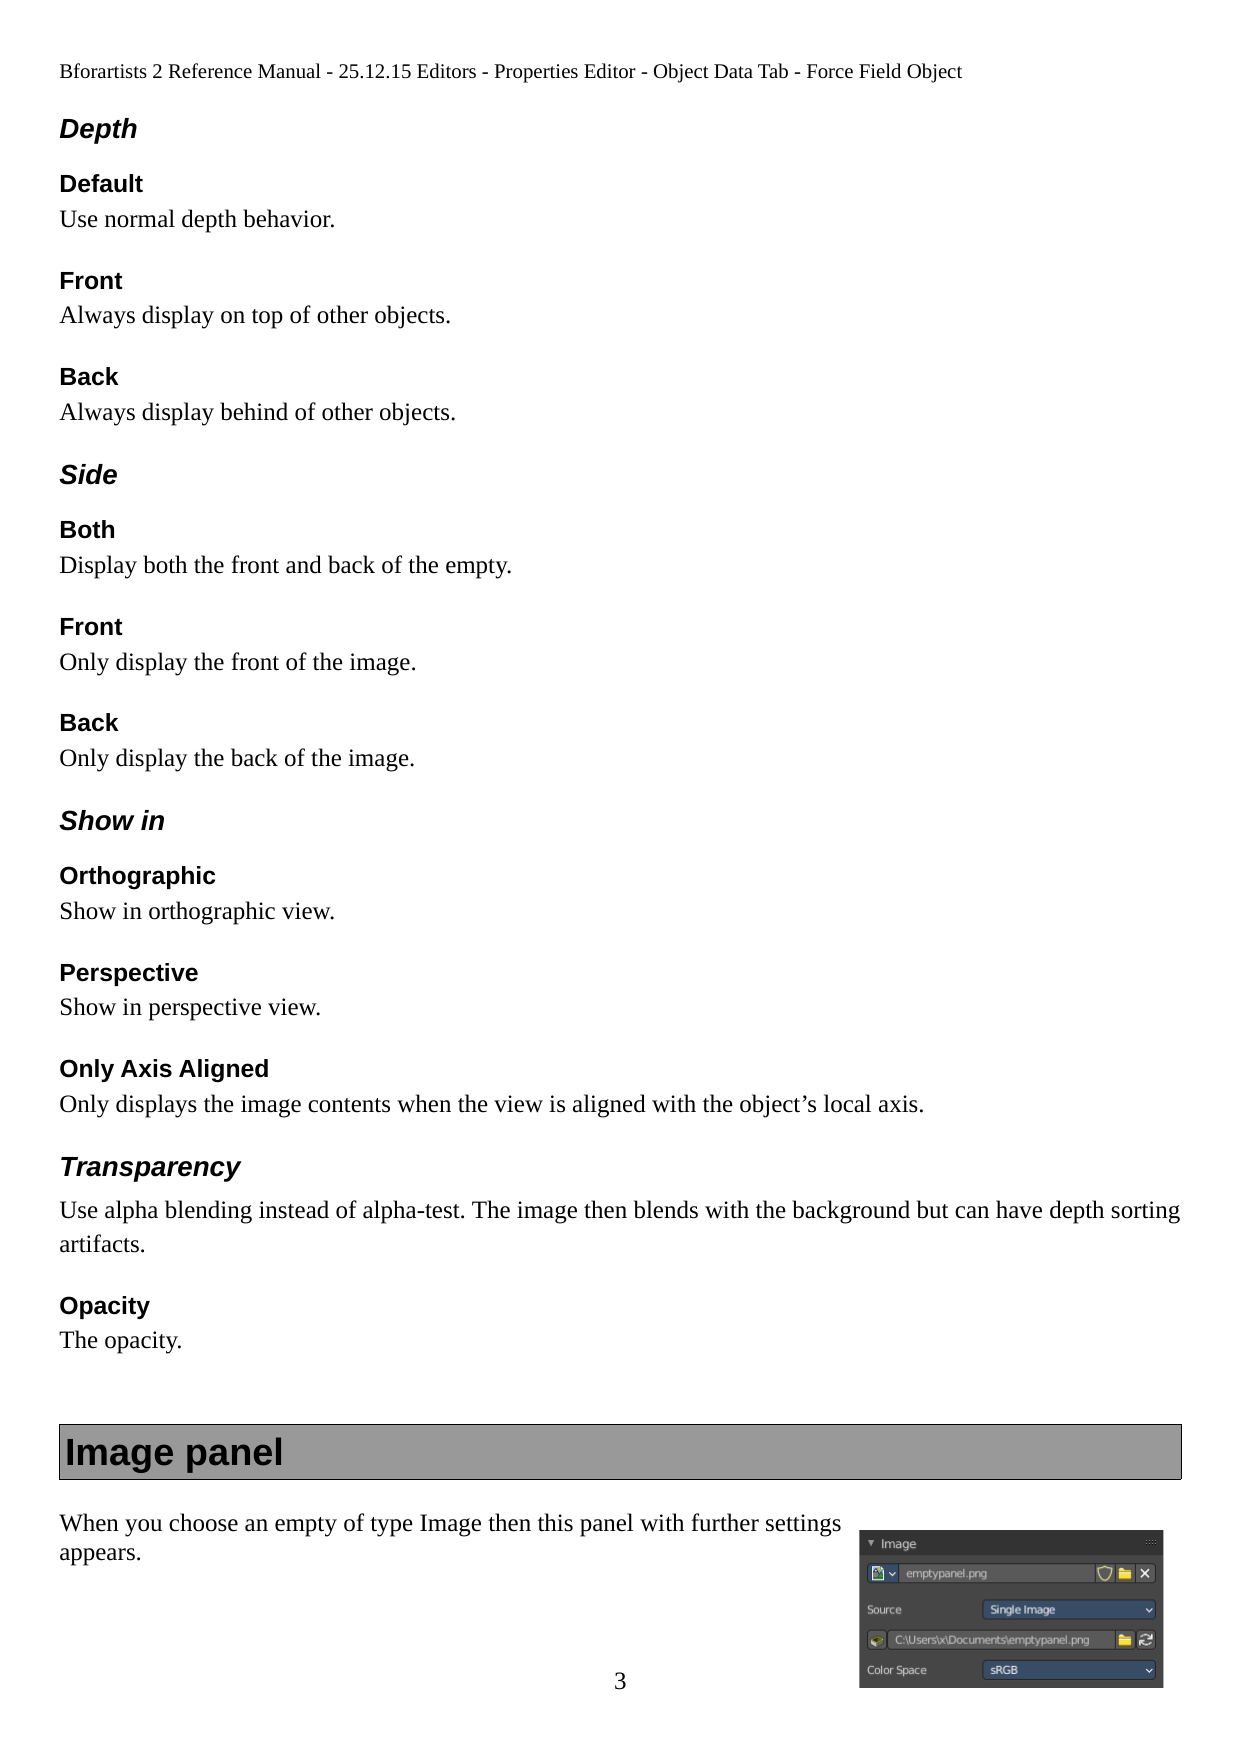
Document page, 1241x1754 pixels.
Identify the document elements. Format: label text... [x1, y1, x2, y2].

subtitle Only Axis Aligned [59, 1054, 1181, 1083]
subtitle Front [59, 612, 1181, 640]
text Show in perspective view. [59, 992, 1181, 1021]
subtitle Transparency [59, 1150, 1181, 1182]
text Always display behind of other objects. [59, 397, 1181, 426]
subtitle Front [59, 266, 1181, 294]
subtitle Show in [59, 804, 1181, 836]
subtitle Perspective [59, 958, 1181, 986]
subtitle Back [59, 708, 1181, 737]
text Display both the front and back of the empty. [59, 550, 1181, 579]
subtitle Side [59, 458, 1181, 490]
text Only display the back of the image. [59, 743, 1181, 772]
table_header Image panel [60, 1425, 1181, 1479]
text Only displays the image contents when the view is aligned with the object’s local axis. [59, 1089, 1181, 1118]
subtitle Default [59, 169, 1181, 198]
picture [859, 1530, 1164, 1688]
text Always display on top of other objects. [59, 301, 1181, 329]
text Only display the front of the image. [59, 647, 1181, 675]
text Use normal depth behavior. [59, 204, 1181, 233]
subtitle Orthographic [59, 861, 1181, 890]
text The opacity. [59, 1326, 1181, 1354]
subtitle Depth [59, 113, 1181, 144]
subtitle Both [59, 515, 1181, 544]
text Use alpha blending instead of alpha-test. The image then blends with the background but can have depth sorting artifacts. [59, 1195, 1181, 1258]
text Show in orthographic view. [59, 896, 1181, 925]
text When you choose an empty of type Image then this panel with further settings appears. [59, 1508, 1181, 1565]
subtitle Opacity [59, 1291, 1181, 1319]
subtitle Back [59, 362, 1181, 391]
